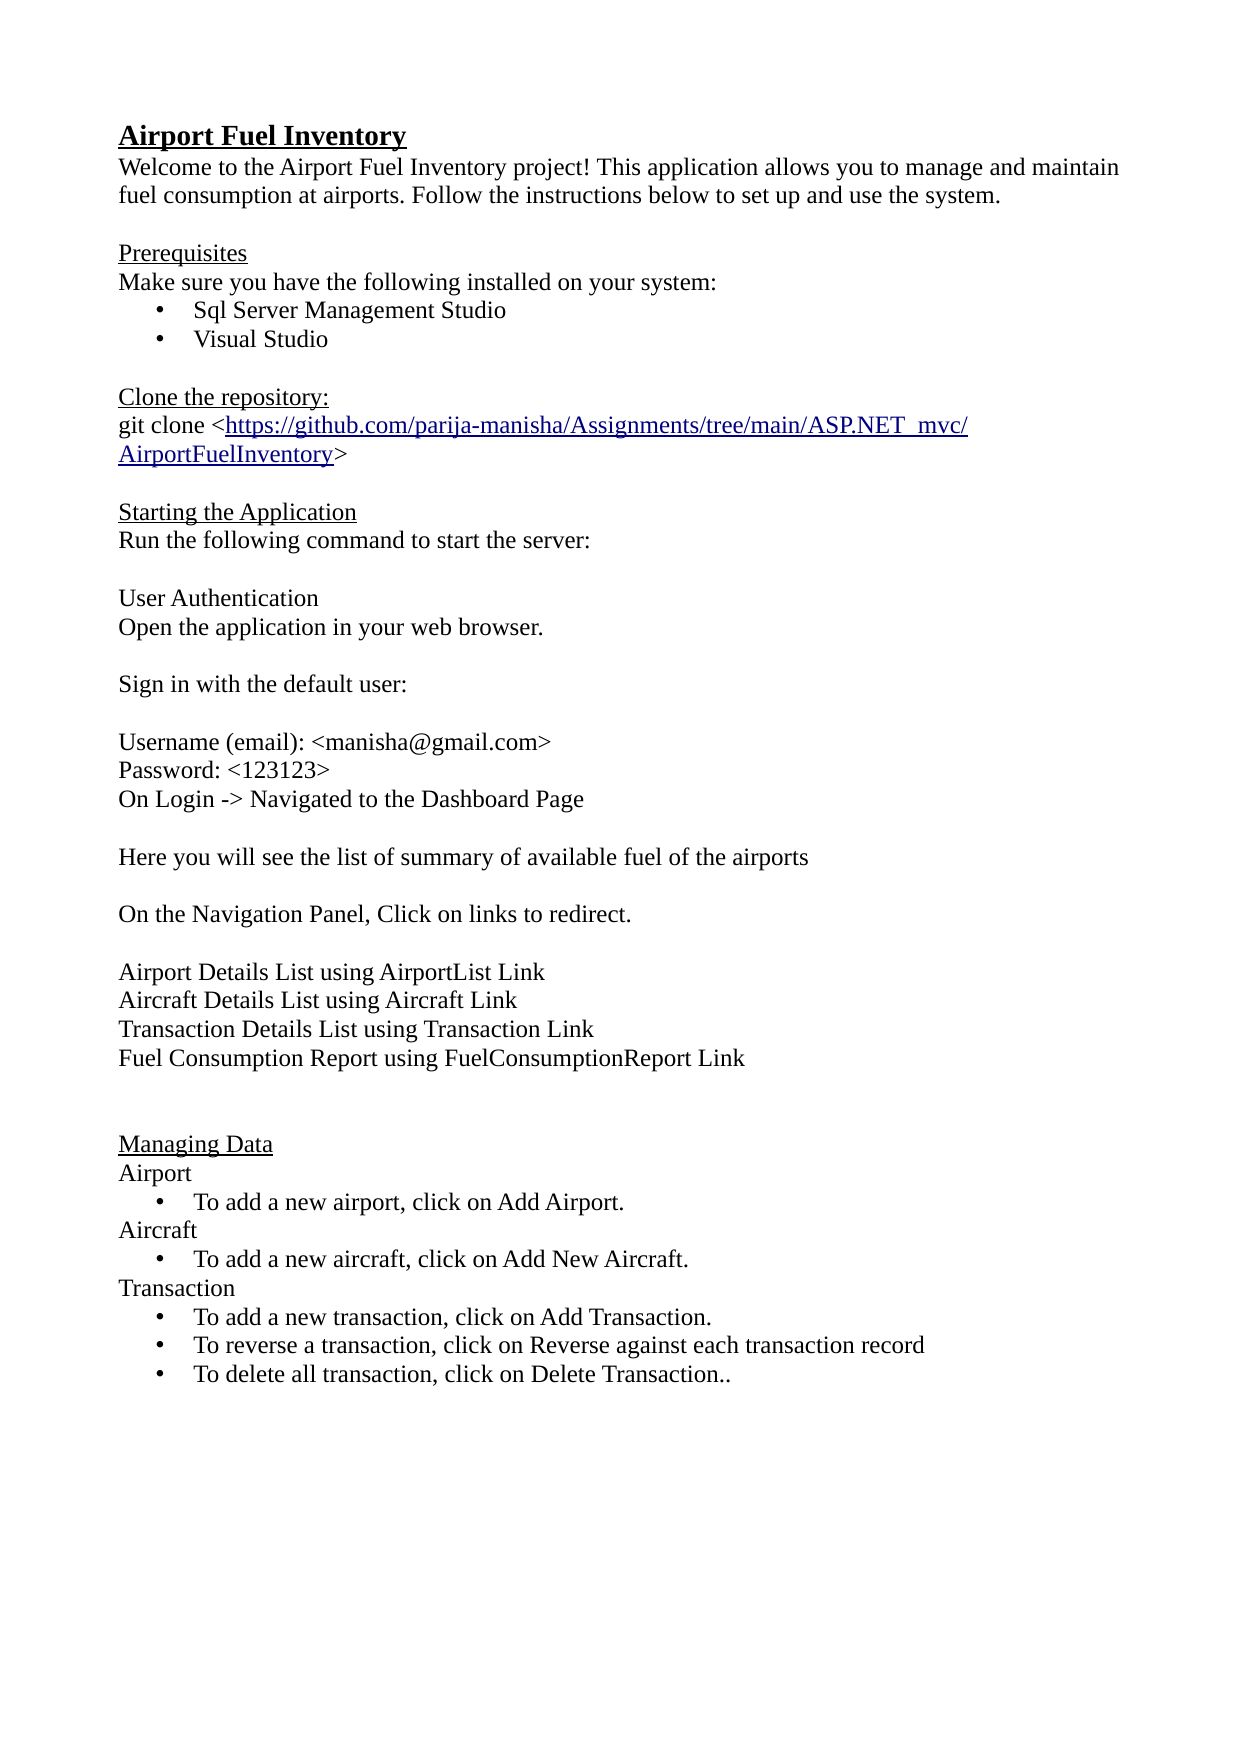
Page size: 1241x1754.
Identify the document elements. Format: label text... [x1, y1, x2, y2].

list To add a new airport, click on Add Airport. [156, 1187, 1122, 1215]
text Sign in with the default user: [118, 669, 1122, 698]
list To delete all transaction, click on Delete Transaction.. [156, 1359, 1122, 1388]
text On the Navigation Panel, Click on links to redirect. [118, 899, 1122, 928]
text Clone the repository: [118, 382, 1122, 410]
text Airport Fuel Inventory [118, 118, 1122, 152]
list To reverse a transaction, click on Reverse against each transaction record [156, 1330, 1122, 1359]
text Aircraft Details List using Aircraft Link [118, 985, 1122, 1014]
text Here you will see the list of summary of available fuel of the airports [118, 842, 1122, 870]
text Airport Details List using AirportList Link [118, 957, 1122, 985]
text User Authentication [118, 583, 1122, 612]
text Welcome to the Airport Fuel Inventory project! This application allows you to manage and maintain fuel consumption at airports. Follow the instructions below to set up and use the system. [118, 152, 1122, 209]
text Transaction [118, 1273, 1122, 1302]
list Visual Studio [156, 324, 1122, 353]
text Make sure you have the following installed on your system: [118, 267, 1122, 295]
text Airport [118, 1158, 1122, 1187]
text Managing Data [118, 1129, 1122, 1158]
text Prerequisites [118, 238, 1122, 267]
text Starting the Application [118, 497, 1122, 525]
text Aircraft [118, 1215, 1122, 1244]
list To add a new transaction, click on Add Transaction. [156, 1302, 1122, 1330]
text Transaction Details List using Transaction Link [118, 1014, 1122, 1043]
text Username (email): <manisha@gmail.com> [118, 727, 1122, 755]
text Fuel Consumption Report using FuelConsumptionReport Link [118, 1043, 1122, 1072]
list To add a new aircraft, click on Add New Aircraft. [156, 1244, 1122, 1273]
text git clone <https://github.com/parija-manisha/Assignments/tree/main/ASP.NET_mvc/AirportFuelInventory> [118, 410, 1122, 468]
text Open the application in your web browser. [118, 612, 1122, 640]
text On Login -> Navigated to the Dashboard Page [118, 784, 1122, 813]
list Sql Server Management Studio [156, 295, 1122, 324]
text Run the following command to start the server: [118, 525, 1122, 554]
text Password: <123123> [118, 755, 1122, 784]
